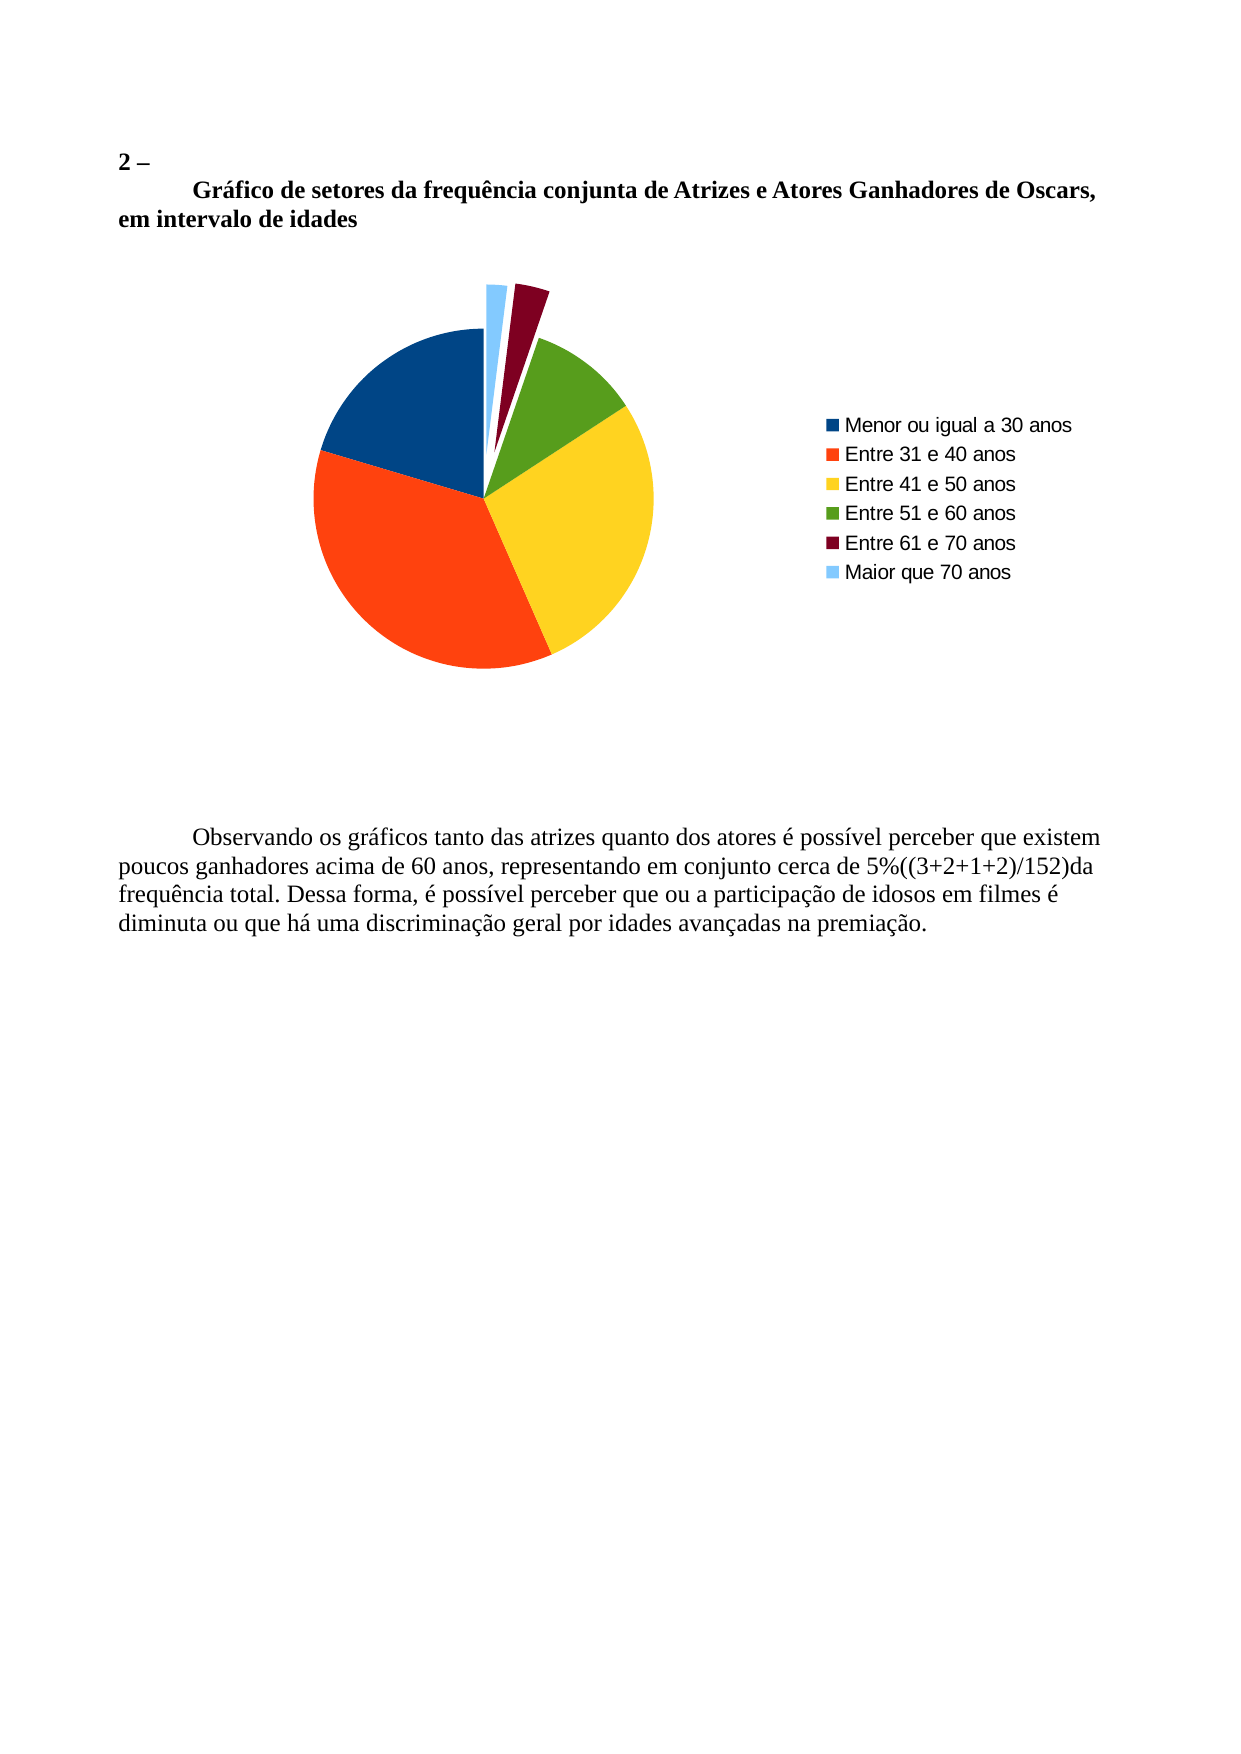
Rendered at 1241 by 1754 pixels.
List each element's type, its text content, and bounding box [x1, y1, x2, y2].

text 2 – [118, 147, 1122, 176]
text Observando os gráficos tanto das atrizes quanto dos atores é possível perceber que existem poucos ganhadores acima de 60 anos, representando em conjunto cerca de 5%((3+2+1+2)/152)da frequência total. Dessa forma, é possível perceber que ou a participação de idosos em filmes é diminuta ou que há uma discriminação geral por idades avançadas na premiação. [118, 822, 1122, 937]
text Gráfico de setores da frequência conjunta de Atrizes e Atores Ganhadores de Oscars, em intervalo de idades [118, 176, 1122, 233]
